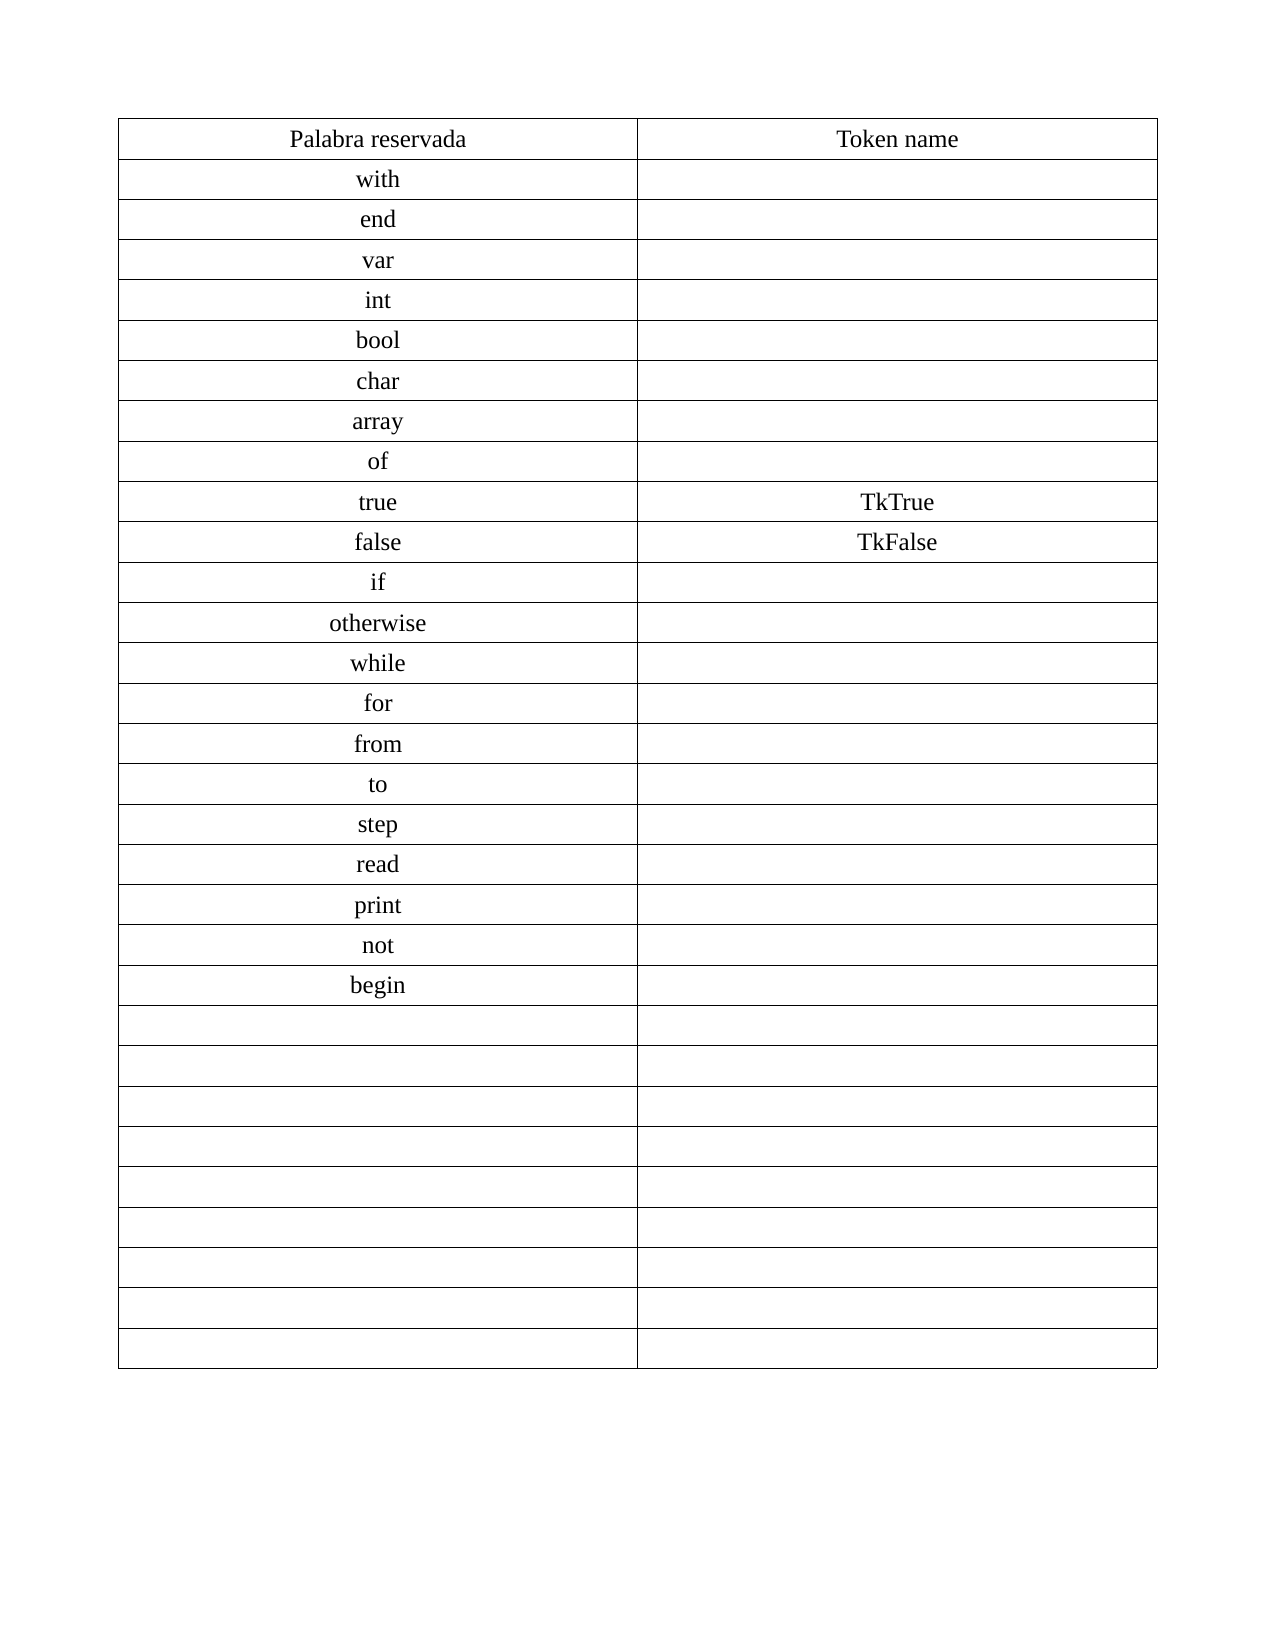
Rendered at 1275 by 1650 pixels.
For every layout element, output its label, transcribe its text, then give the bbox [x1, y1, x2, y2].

table_cell [638, 160, 1157, 199]
table_cell not [119, 925, 637, 965]
table_cell [638, 280, 1157, 320]
table_cell [638, 764, 1157, 803]
table_cell [638, 1087, 1157, 1126]
table_cell [638, 1046, 1157, 1086]
table_cell TkFalse [638, 522, 1157, 562]
table_cell true [119, 482, 637, 521]
table_cell [638, 805, 1157, 844]
table_cell int [119, 280, 637, 320]
table_cell [638, 643, 1157, 682]
table_header Palabra reservada [119, 119, 637, 158]
table_cell TkTrue [638, 482, 1157, 521]
table_cell [638, 563, 1157, 602]
table_cell [638, 442, 1157, 481]
table_cell for [119, 684, 637, 723]
table_cell [638, 966, 1157, 1005]
table_cell otherwise [119, 603, 637, 642]
table_cell [638, 1329, 1157, 1368]
table_cell [119, 1288, 637, 1327]
table_cell [638, 401, 1157, 441]
table_cell var [119, 240, 637, 279]
table_cell [119, 1127, 637, 1166]
table_cell [638, 1248, 1157, 1287]
table_cell [119, 1248, 637, 1287]
table_cell print [119, 885, 637, 924]
table_cell [119, 1167, 637, 1207]
table_cell [638, 684, 1157, 723]
table_cell [638, 1127, 1157, 1166]
table_cell [119, 1046, 637, 1086]
table_cell with [119, 160, 637, 199]
table_cell of [119, 442, 637, 481]
table_cell end [119, 200, 637, 239]
table_cell begin [119, 966, 637, 1005]
table_cell [638, 240, 1157, 279]
table_cell while [119, 643, 637, 682]
table_cell if [119, 563, 637, 602]
table_cell bool [119, 321, 637, 360]
table_header Token name [638, 119, 1157, 158]
table_cell [638, 200, 1157, 239]
table_cell step [119, 805, 637, 844]
table_cell [119, 1006, 637, 1045]
table_cell [119, 1087, 637, 1126]
table_cell [638, 1288, 1157, 1327]
table_cell [638, 885, 1157, 924]
table_cell [638, 1006, 1157, 1045]
table_cell [638, 1208, 1157, 1247]
table_cell from [119, 724, 637, 763]
table_cell [638, 603, 1157, 642]
table_cell false [119, 522, 637, 562]
table_cell [638, 1167, 1157, 1207]
table_cell [119, 1208, 637, 1247]
table_cell [638, 321, 1157, 360]
table_cell [638, 724, 1157, 763]
table_cell to [119, 764, 637, 803]
table_cell [119, 1329, 637, 1368]
table_cell read [119, 845, 637, 884]
table_cell [638, 925, 1157, 965]
table_cell [638, 845, 1157, 884]
table_cell [638, 361, 1157, 400]
table_cell char [119, 361, 637, 400]
table_cell array [119, 401, 637, 441]
